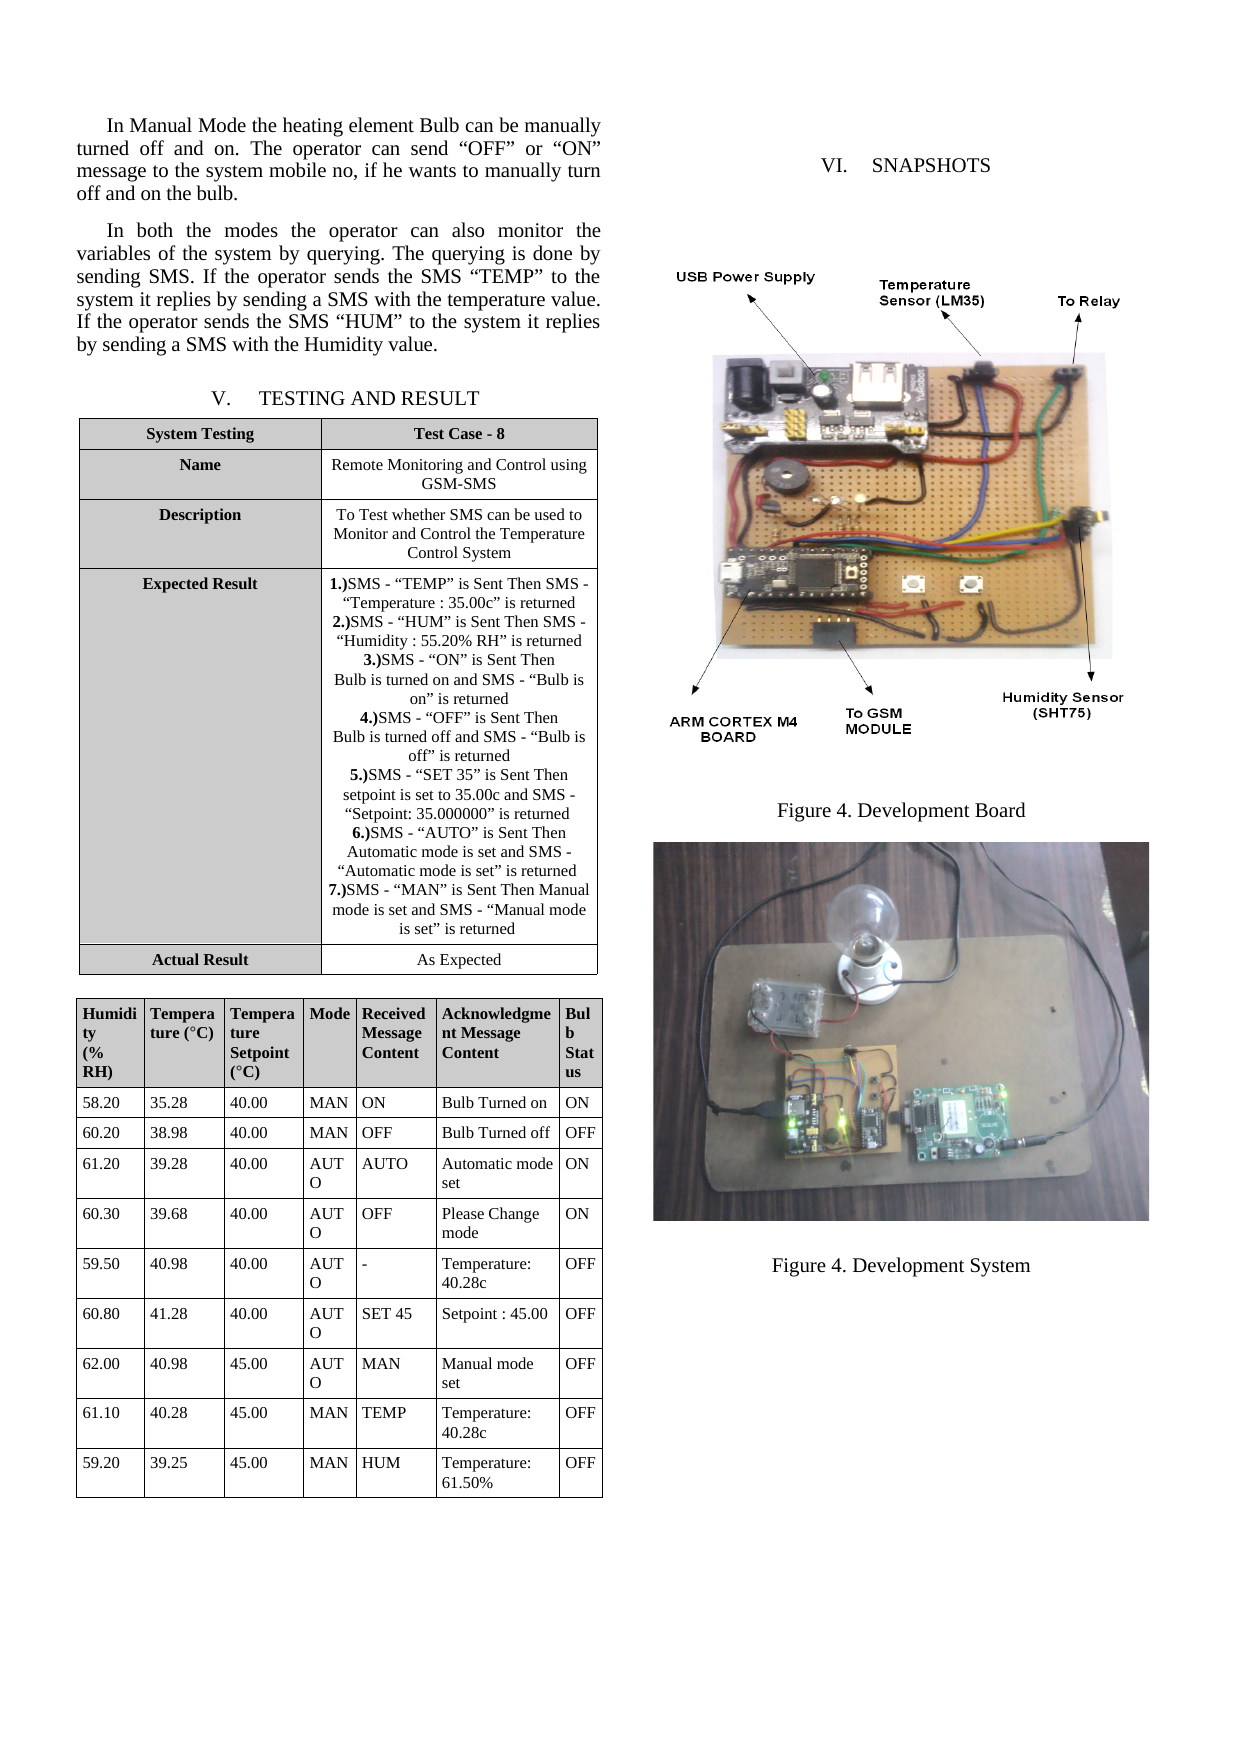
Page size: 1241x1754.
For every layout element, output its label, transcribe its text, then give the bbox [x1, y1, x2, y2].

table_cell AUTO [304, 1349, 356, 1397]
table_cell OFF [560, 1118, 602, 1148]
table_cell 39.28 [145, 1149, 224, 1198]
table_cell Please Change mode [437, 1199, 559, 1248]
table_cell Temperature: 40.28c [437, 1249, 559, 1298]
table_header Acknowledgment Message Content [437, 999, 559, 1087]
table_cell 40.00 [225, 1149, 303, 1198]
table_cell Temperature: 40.28c [437, 1399, 559, 1447]
table_cell 60.80 [77, 1299, 144, 1348]
table_cell MAN [304, 1449, 356, 1497]
table_header Temperature Setpoint (°C) [225, 999, 303, 1087]
table_header Mode [304, 999, 356, 1087]
subtitle TESTING AND RESULT [76, 386, 601, 410]
table_cell 40.98 [145, 1349, 224, 1397]
table_cell 1.)SMS - “TEMP” is Sent Then SMS - “Temperature : 35.00c” is returned 2.)SMS - “HUM” is Sent Then SMS - “Humidity : 55.20% RH” is returned 3.)SMS - “ON” is Sent Then Bulb is turned on and SMS - “Bulb is on” is returned 4.)SMS - “OFF” is Sent Then Bulb is turned off and SMS - “Bulb is off” is returned 5.)SMS - “SET 35” is Sent Then setpoint is set to 35.00c and SMS - “Setpoint: 35.000000” is returned 6.)SMS - “AUTO” is Sent Then Automatic mode is set and SMS - “Automatic mode is set” is returned 7.)SMS - “MAN” is Sent Then Manual mode is set and SMS - “Manual mode is set” is returned [322, 569, 597, 943]
table_cell OFF [560, 1349, 602, 1397]
table_cell 45.00 [225, 1349, 303, 1397]
table_cell Automatic mode set [437, 1149, 559, 1198]
table_cell ON [560, 1088, 602, 1117]
table_cell 39.68 [145, 1199, 224, 1248]
table_cell 40.00 [225, 1118, 303, 1148]
table_cell - [357, 1249, 436, 1298]
table_cell 60.30 [77, 1199, 144, 1248]
table_cell 59.20 [77, 1449, 144, 1497]
table_cell 45.00 [225, 1449, 303, 1497]
text In both the modes the operator can also monitor the variables of the system by querying. The querying is done by sending SMS. If the operator sends the SMS “TEMP” to the system it replies by sending a SMS with the temperature value. If the operator sends the SMS “HUM” to the system it replies by sending a SMS with the Humidity value. [76, 218, 601, 356]
table_cell SET 45 [357, 1299, 436, 1348]
table_header Humidity (% RH) [77, 999, 144, 1087]
table_cell OFF [560, 1299, 602, 1348]
table_cell 38.98 [145, 1118, 224, 1148]
table_cell Remote Monitoring and Control using GSM-SMS [322, 450, 597, 499]
table_cell MAN [304, 1088, 356, 1117]
table_cell 39.25 [145, 1449, 224, 1497]
table_cell OFF [357, 1199, 436, 1248]
table_cell AUTO [357, 1149, 436, 1198]
table_cell 40.00 [225, 1299, 303, 1348]
table_header Temperature (°C) [145, 999, 224, 1087]
table_cell HUM [357, 1449, 436, 1497]
table_cell TEMP [357, 1399, 436, 1447]
table_cell 40.00 [225, 1249, 303, 1298]
table_cell OFF [560, 1249, 602, 1298]
table_cell MAN [304, 1399, 356, 1447]
table_cell Bulb Turned off [437, 1118, 559, 1148]
table_cell Bulb Turned on [437, 1088, 559, 1117]
table_cell Actual Result [80, 945, 321, 974]
table_cell MAN [357, 1349, 436, 1397]
table_cell Expected Result [80, 569, 321, 943]
list Figure 4. Development Board [639, 194, 1164, 822]
text In Manual Mode the heating element Bulb can be manually turned off and on. The operator can send “OFF” or “ON” message to the system mobile no, if he wants to manually turn off and on the bulb. [76, 112, 601, 205]
subtitle SNAPSHOTS [639, 153, 1164, 177]
table_cell AUTO [304, 1249, 356, 1298]
table_cell AUTO [304, 1149, 356, 1198]
table_cell OFF [357, 1118, 436, 1148]
table_cell AUTO [304, 1199, 356, 1248]
picture [639, 201, 1162, 798]
table_header Received Message Content [357, 999, 436, 1087]
table_header Test Case - 8 [322, 419, 597, 449]
table_cell Temperature: 61.50% [437, 1449, 559, 1497]
table_cell Description [80, 500, 321, 568]
table_cell OFF [560, 1399, 602, 1447]
table_cell 61.20 [77, 1149, 144, 1198]
table_cell MAN [304, 1118, 356, 1148]
table_cell 40.00 [225, 1199, 303, 1248]
list Figure 4. Development System [639, 1253, 1164, 1277]
table_cell AUTO [304, 1299, 356, 1348]
table_cell ON [560, 1149, 602, 1198]
table_header Bulb Status [560, 999, 602, 1087]
table_cell 45.00 [225, 1399, 303, 1447]
table_cell Manual mode set [437, 1349, 559, 1397]
table_cell 40.00 [225, 1088, 303, 1117]
table_cell 60.20 [77, 1118, 144, 1148]
table_cell 40.28 [145, 1399, 224, 1447]
table_header System Testing [80, 419, 321, 449]
table_cell As Expected [322, 945, 597, 974]
table_cell ON [560, 1199, 602, 1248]
table_cell Name [80, 450, 321, 499]
table_cell Setpoint : 45.00 [437, 1299, 559, 1348]
table_cell OFF [560, 1449, 602, 1497]
table_cell 59.50 [77, 1249, 144, 1298]
table_cell To Test whether SMS can be used to Monitor and Control the Temperature Control System [322, 500, 597, 568]
table_cell 58.20 [77, 1088, 144, 1117]
table_cell ON [357, 1088, 436, 1117]
picture [653, 842, 1150, 1221]
table_cell 62.00 [77, 1349, 144, 1397]
table_cell 61.10 [77, 1399, 144, 1447]
table_cell 40.98 [145, 1249, 224, 1298]
table_cell 41.28 [145, 1299, 224, 1348]
table_cell 35.28 [145, 1088, 224, 1117]
